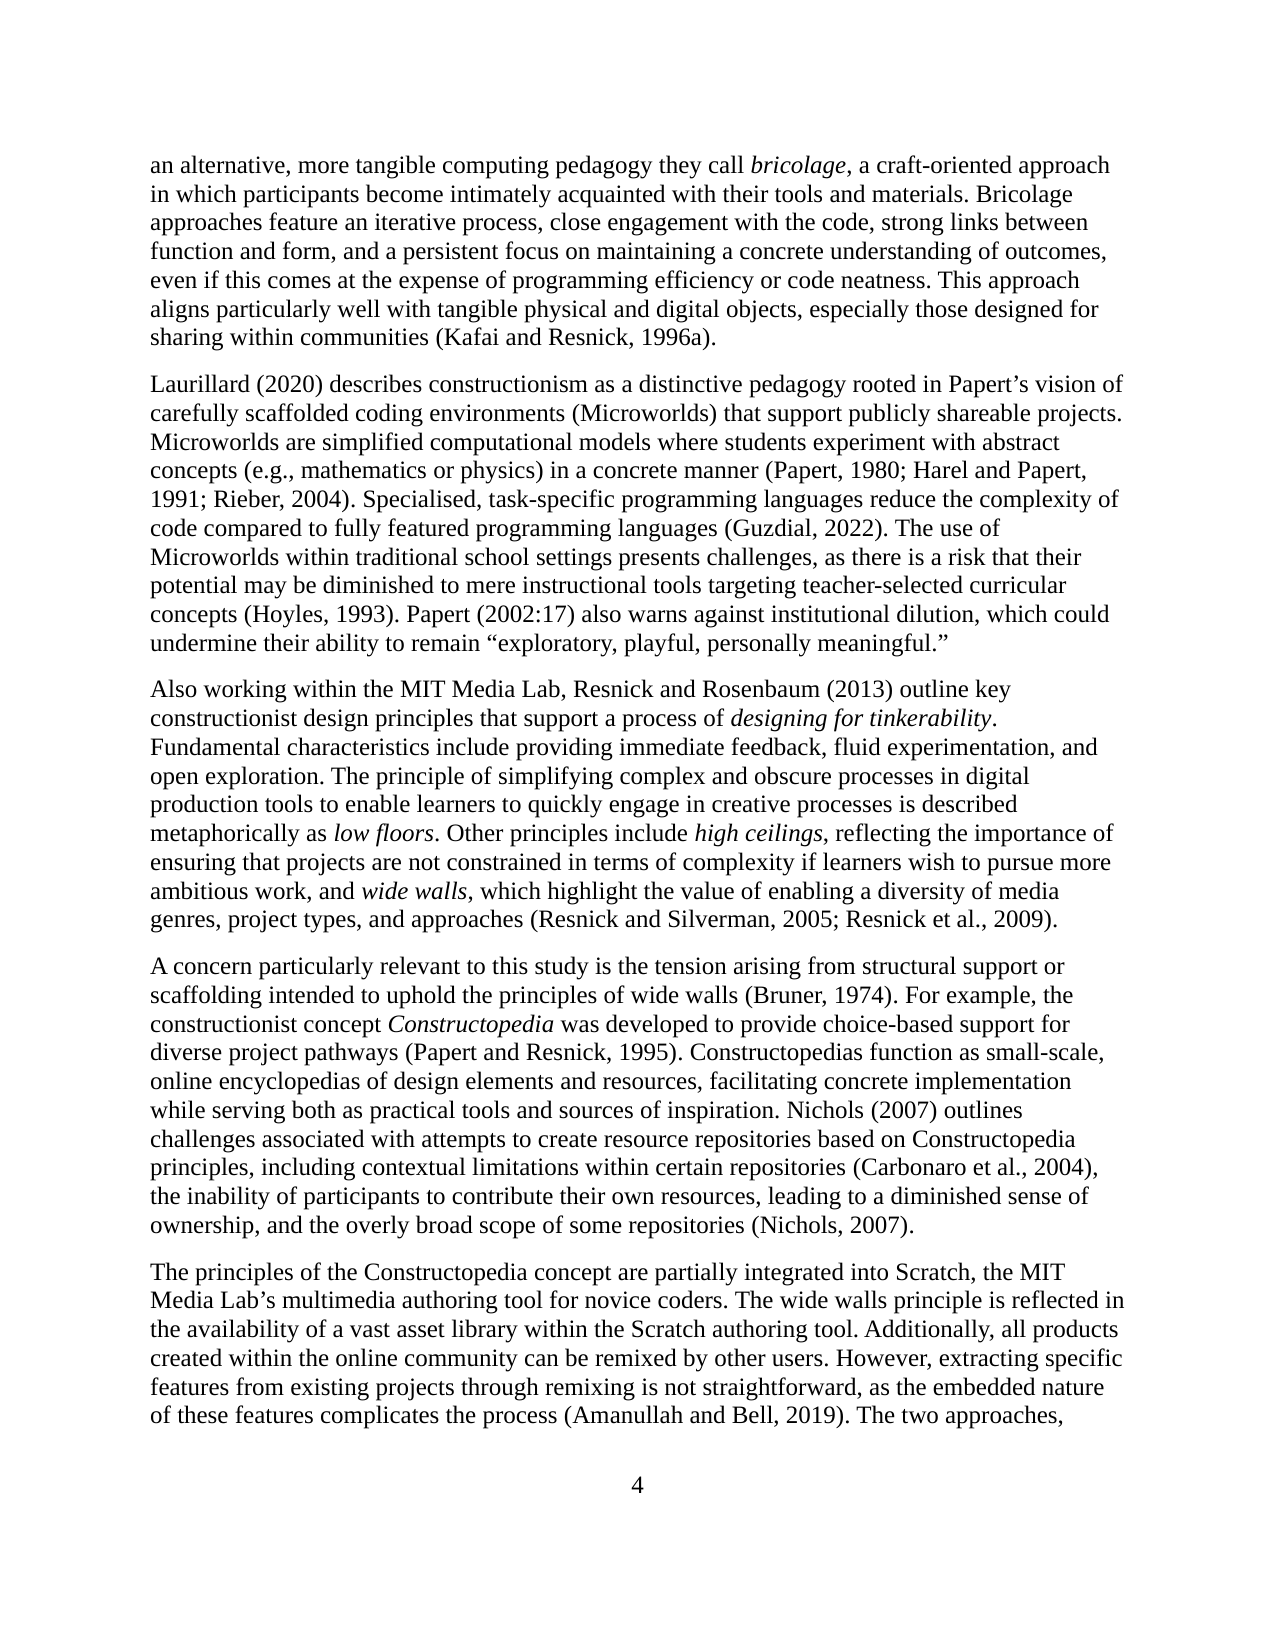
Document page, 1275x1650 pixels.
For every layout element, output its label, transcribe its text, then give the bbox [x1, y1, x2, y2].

text A concern particularly relevant to this study is the tension arising from structural support or scaffolding intended to uphold the principles of wide walls (Bruner, 1974). For example, the constructionist concept Constructopedia was developed to provide choice-based support for diverse project pathways (Papert and Resnick, 1995). Constructopedias function as small-scale, online encyclopedias of design elements and resources, facilitating concrete implementation while serving both as practical tools and sources of inspiration. Nichols (2007) outlines challenges associated with attempts to create resource repositories based on Constructopedia principles, including contextual limitations within certain repositories (Carbonaro et al., 2004), the inability of participants to contribute their own resources, leading to a diminished sense of ownership, and the overly broad scope of some repositories (Nichols, 2007). [150, 951, 1125, 1239]
text The principles of the Constructopedia concept are partially integrated into Scratch, the MIT Media Lab’s multimedia authoring tool for novice coders. The wide walls principle is reflected in the availability of a vast asset library within the Scratch authoring tool. Additionally, all products created within the online community can be remixed by other users. However, extracting specific features from existing projects through remixing is not straightforward, as the embedded nature of these features complicates the process (Amanullah and Bell, 2019). The two approaches, [150, 1257, 1125, 1429]
text Also working within the MIT Media Lab, Resnick and Rosenbaum (2013) outline key constructionist design principles that support a process of designing for tinkerability. Fundamental characteristics include providing immediate feedback, fluid experimentation, and open exploration. The principle of simplifying complex and obscure processes in digital production tools to enable learners to quickly engage in creative processes is described metaphorically as low floors. Other principles include high ceilings, reflecting the importance of ensuring that projects are not constrained in terms of complexity if learners wish to pursue more ambitious work, and wide walls, which highlight the value of enabling a diversity of media genres, project types, and approaches (Resnick and Silverman, 2005; Resnick et al., 2009). [150, 674, 1125, 933]
text Laurillard (2020) describes constructionism as a distinctive pedagogy rooted in Papert’s vision of carefully scaffolded coding environments (Microworlds) that support publicly shareable projects. Microworlds are simplified computational models where students experiment with abstract concepts (e.g., mathematics or physics) in a concrete manner (Papert, 1980; Harel and Papert, 1991; Rieber, 2004). Specialised, task-specific programming languages reduce the complexity of code compared to fully featured programming languages (Guzdial, 2022). The use of Microworlds within traditional school settings presents challenges, as there is a risk that their potential may be diminished to mere instructional tools targeting teacher-selected curricular concepts (Hoyles, 1993). Papert (2002:17) also warns against institutional dilution, which could undermine their ability to remain “exploratory, playful, personally meaningful.” [150, 369, 1125, 657]
text an alternative, more tangible computing pedagogy they call bricolage, a craft-oriented approach in which participants become intimately acquainted with their tools and materials. Bricolage approaches feature an iterative process, close engagement with the code, strong links between function and form, and a persistent focus on maintaining a concrete understanding of outcomes, even if this comes at the expense of programming efficiency or code neatness. This approach aligns particularly well with tangible physical and digital objects, especially those designed for sharing within communities (Kafai and Resnick, 1996a). [150, 150, 1125, 351]
